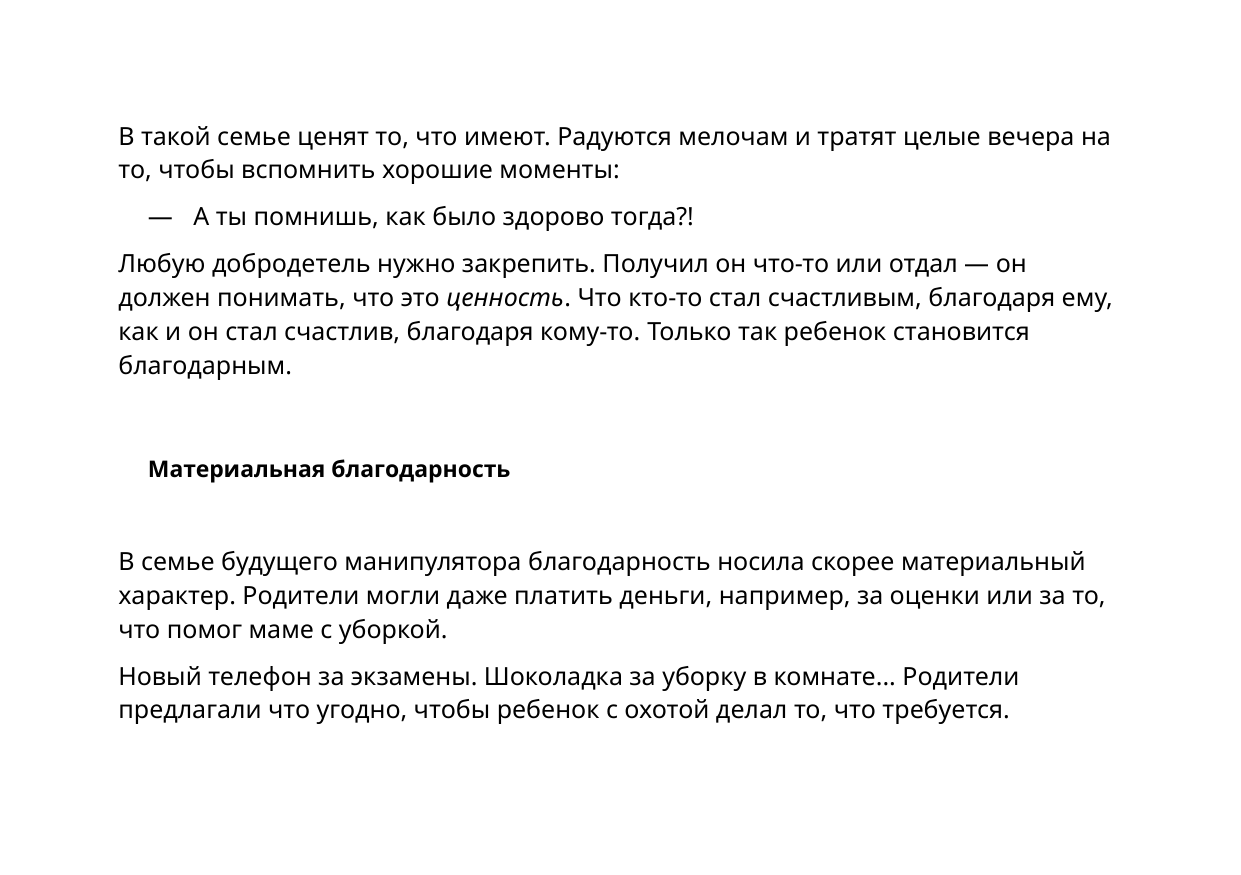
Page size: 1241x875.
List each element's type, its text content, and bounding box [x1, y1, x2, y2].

list А ты помнишь, как было здорово тогда?! [118, 199, 1122, 233]
subtitle Материальная благодарность [511, 453, 1122, 484]
subtitle Материальная благодарность [118, 453, 148, 484]
text Любую добродетель нужно закрепить. Получил он что-то или отдал — он должен понимать, что это ценность. Что кто-то стал счастливым, благодаря ему, как и он стал счастлив, благодаря кому-то. Только так ребенок становится благодарным. [118, 245, 1122, 382]
text В такой семье ценят то, что имеют. Радуются мелочам и тратят целые вечера на то, чтобы вспомнить хорошие моменты: [118, 118, 1122, 186]
text Новый телефон за экзамены. Шоколадка за уборку в комнате... Родители предлагали что угодно, чтобы ребенок с охотой делал то, что требуется. [118, 658, 1122, 726]
text В семье будущего манипулятора благодарность носила скорее материальный характер. Родители могли даже платить деньги, например, за оценки или за то, что помог маме с уборкой. [118, 543, 1122, 646]
